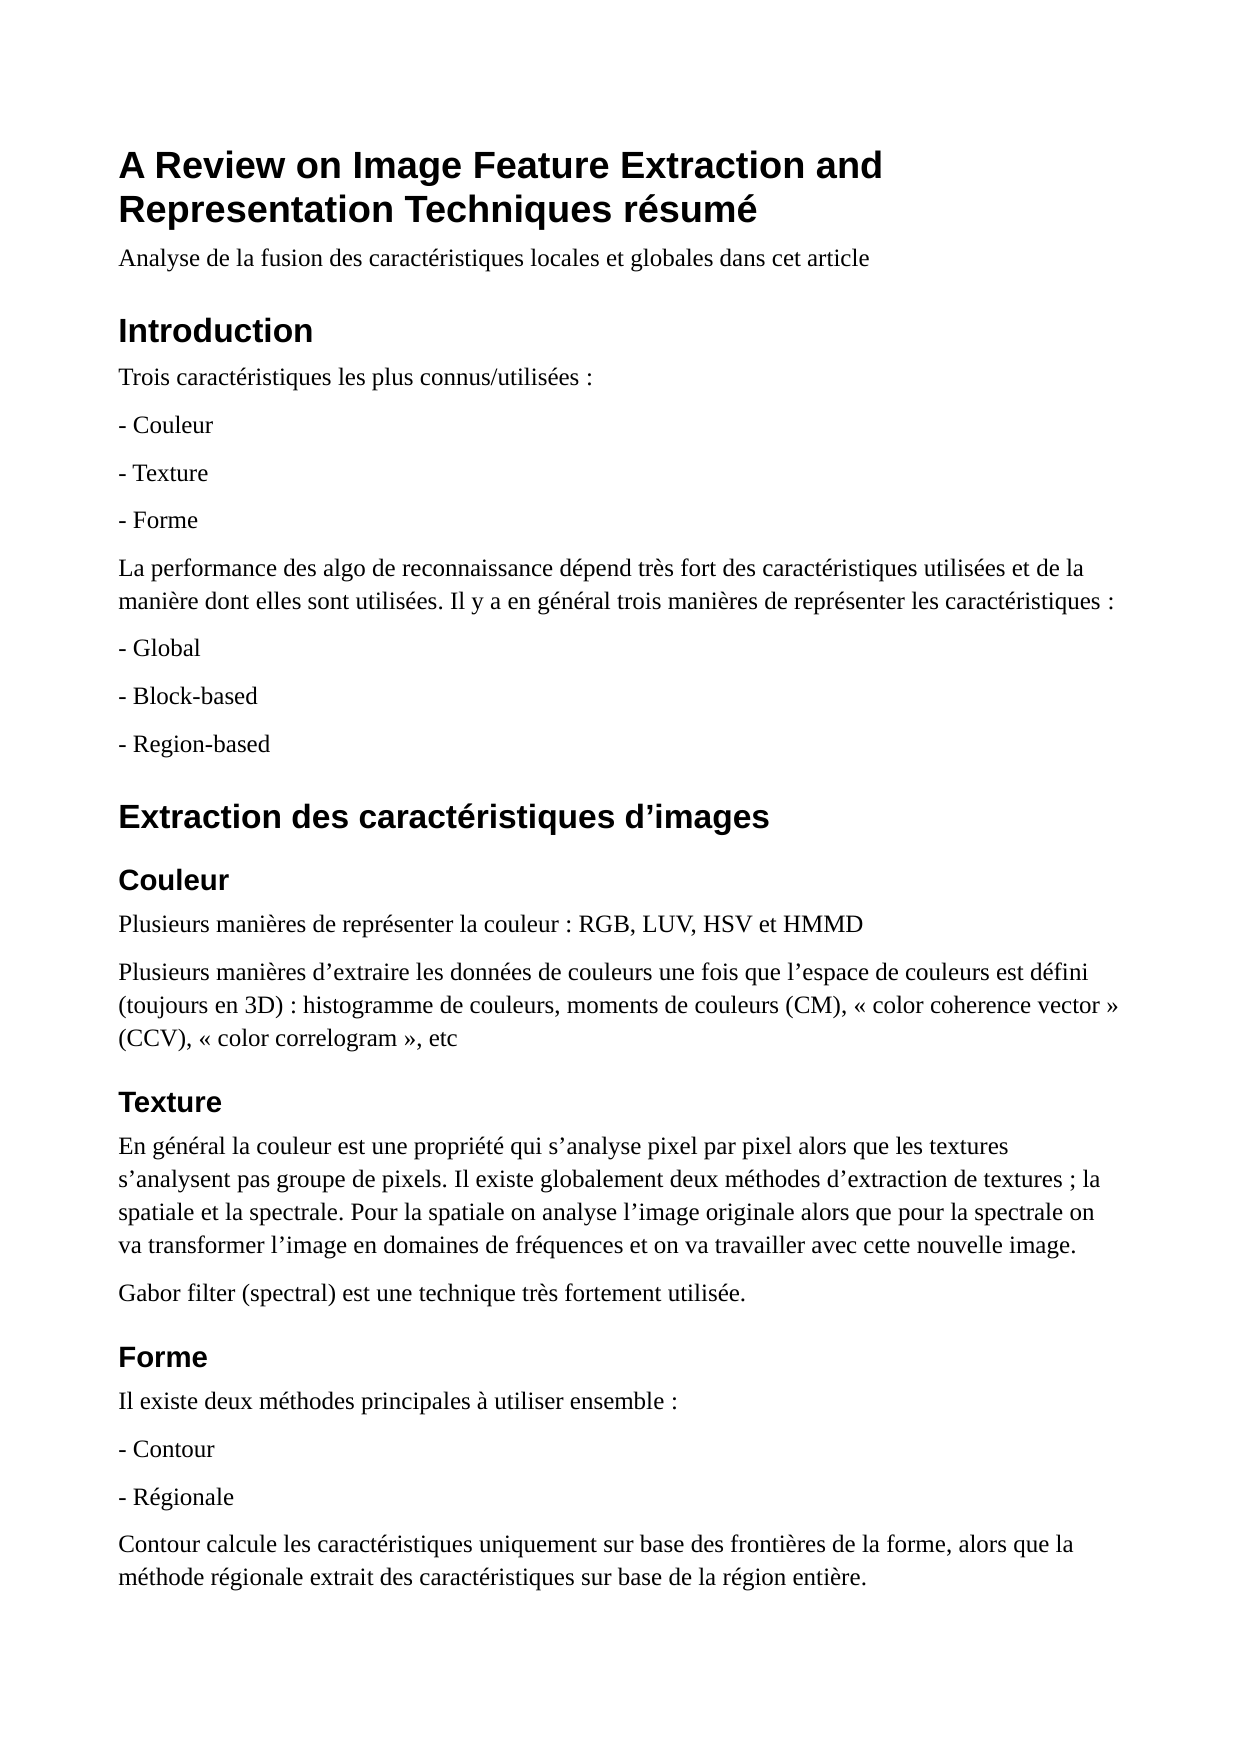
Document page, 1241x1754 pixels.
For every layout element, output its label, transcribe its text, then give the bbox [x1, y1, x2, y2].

text Il existe deux méthodes principales à utiliser ensemble : [118, 1386, 1122, 1415]
subtitle Forme [118, 1340, 1122, 1374]
text Analyse de la fusion des caractéristiques locales et globales dans cet article [118, 243, 1122, 272]
text Plusieurs manières de représenter la couleur : RGB, LUV, HSV et HMMD [118, 909, 1122, 938]
text Plusieurs manières d’extraire les données de couleurs une fois que l’espace de couleurs est défini (toujours en 3D) : histogramme de couleurs, moments de couleurs (CM), « color coherence vector » (CCV), « color correlogram », etc [118, 957, 1122, 1052]
text En général la couleur est une propriété qui s’analyse pixel par pixel alors que les textures s’analysent pas groupe de pixels. Il existe globalement deux méthodes d’extraction de textures ; la spatiale et la spectrale. Pour la spatiale on analyse l’image originale alors que pour la spectrale on va transformer l’image en domaines de fréquences et on va travailler avec cette nouvelle image. [118, 1131, 1122, 1259]
text - Régionale [118, 1482, 1122, 1510]
text - Forme [118, 505, 1122, 534]
text - Couleur [118, 410, 1122, 439]
text Contour calcule les caractéristiques uniquement sur base des frontières de la forme, alors que la méthode régionale extrait des caractéristiques sur base de la région entière. [118, 1529, 1122, 1591]
subtitle Extraction des caractéristiques d’images [118, 797, 1122, 836]
text - Global [118, 633, 1122, 662]
subtitle A Review on Image Feature Extraction and Representation Techniques résumé [118, 143, 1122, 230]
text - Region-based [118, 729, 1122, 757]
text - Texture [118, 458, 1122, 486]
text - Contour [118, 1434, 1122, 1463]
text - Block-based [118, 681, 1122, 710]
subtitle Couleur [118, 863, 1122, 897]
text La performance des algo de reconnaissance dépend très fort des caractéristiques utilisées et de la manière dont elles sont utilisées. Il y a en général trois manières de représenter les caractéristiques : [118, 553, 1122, 615]
text Gabor filter (spectral) est une technique très fortement utilisée. [118, 1278, 1122, 1307]
subtitle Introduction [118, 311, 1122, 350]
text Trois caractéristiques les plus connus/utilisées : [118, 362, 1122, 391]
subtitle Texture [118, 1085, 1122, 1119]
